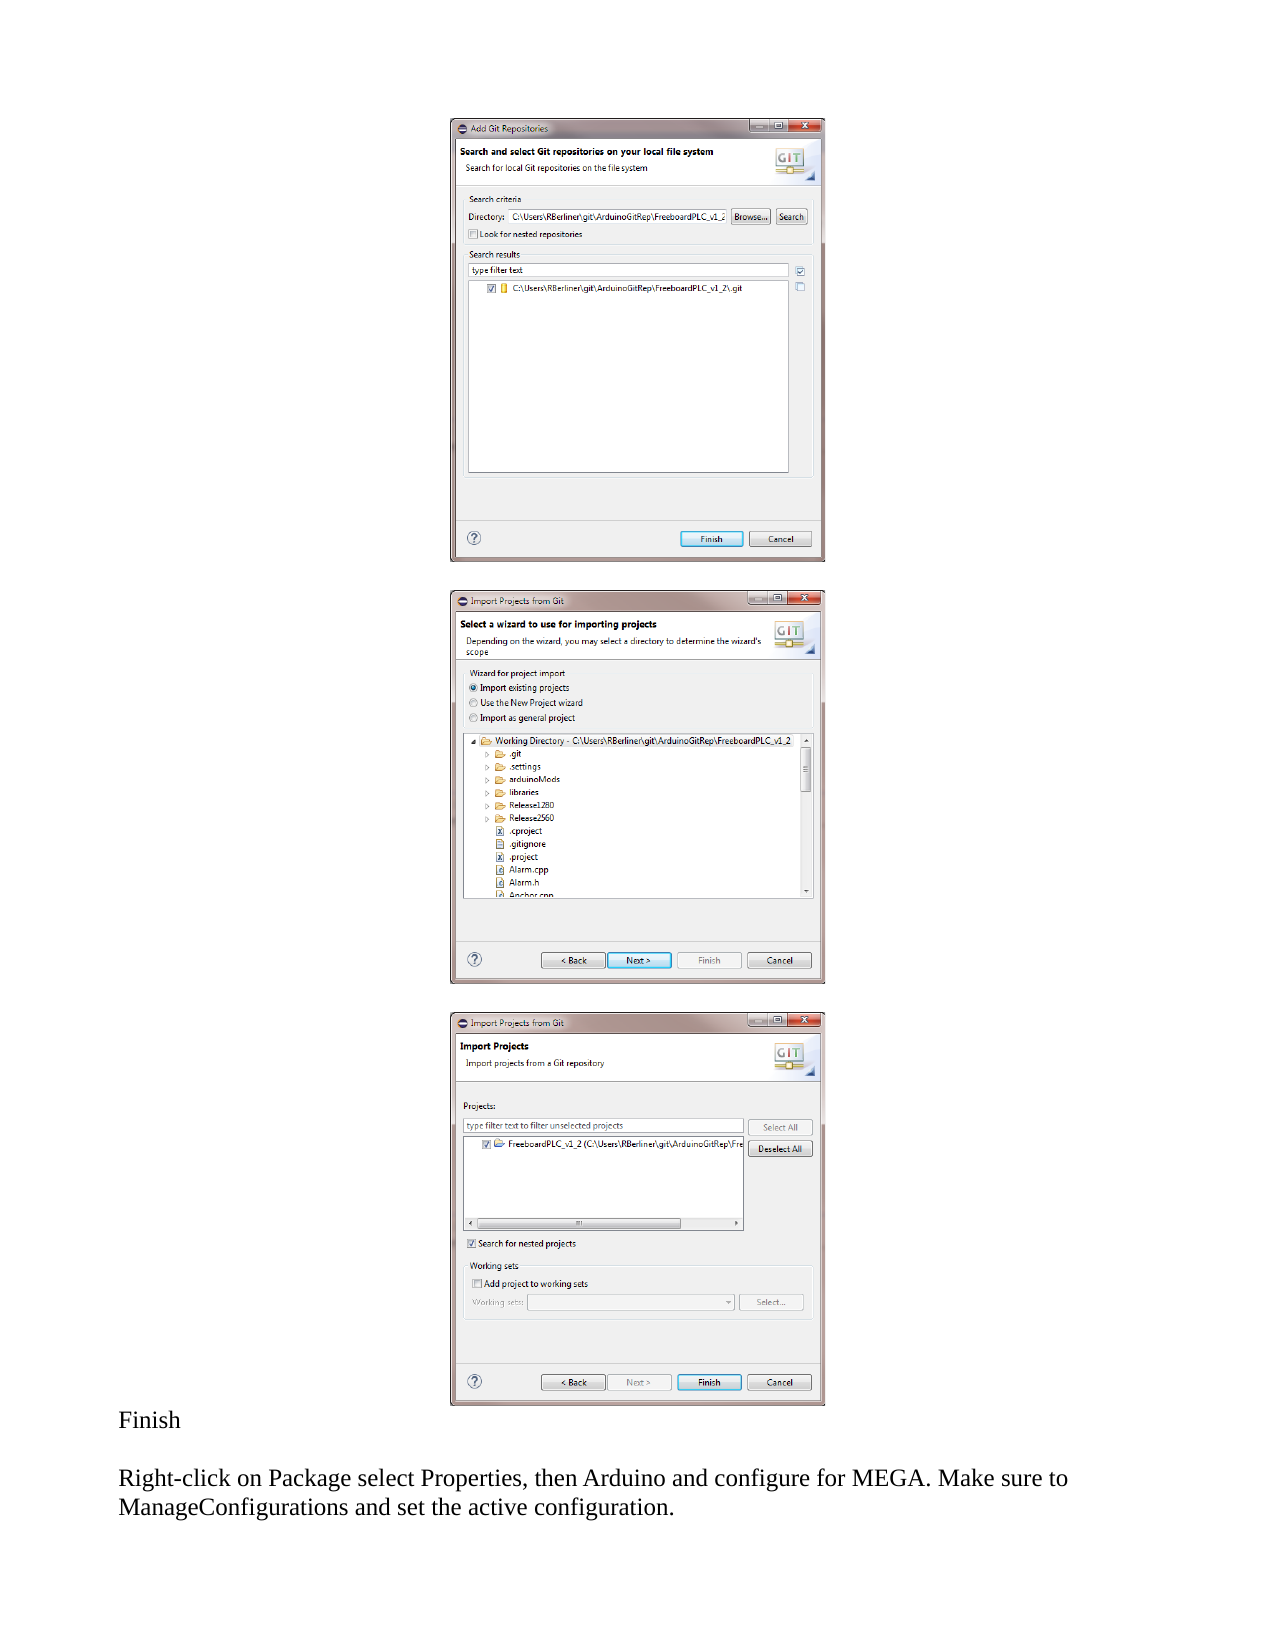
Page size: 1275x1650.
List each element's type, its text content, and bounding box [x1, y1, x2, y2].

text Right-click on Package select Properties, then Arduino and configure for MEGA. Make sure to ManageConfigurations and set the active configuration. [118, 1463, 1157, 1521]
text Finish [118, 1013, 1157, 1434]
picture [450, 590, 826, 984]
picture [450, 118, 826, 562]
picture [450, 1012, 826, 1406]
